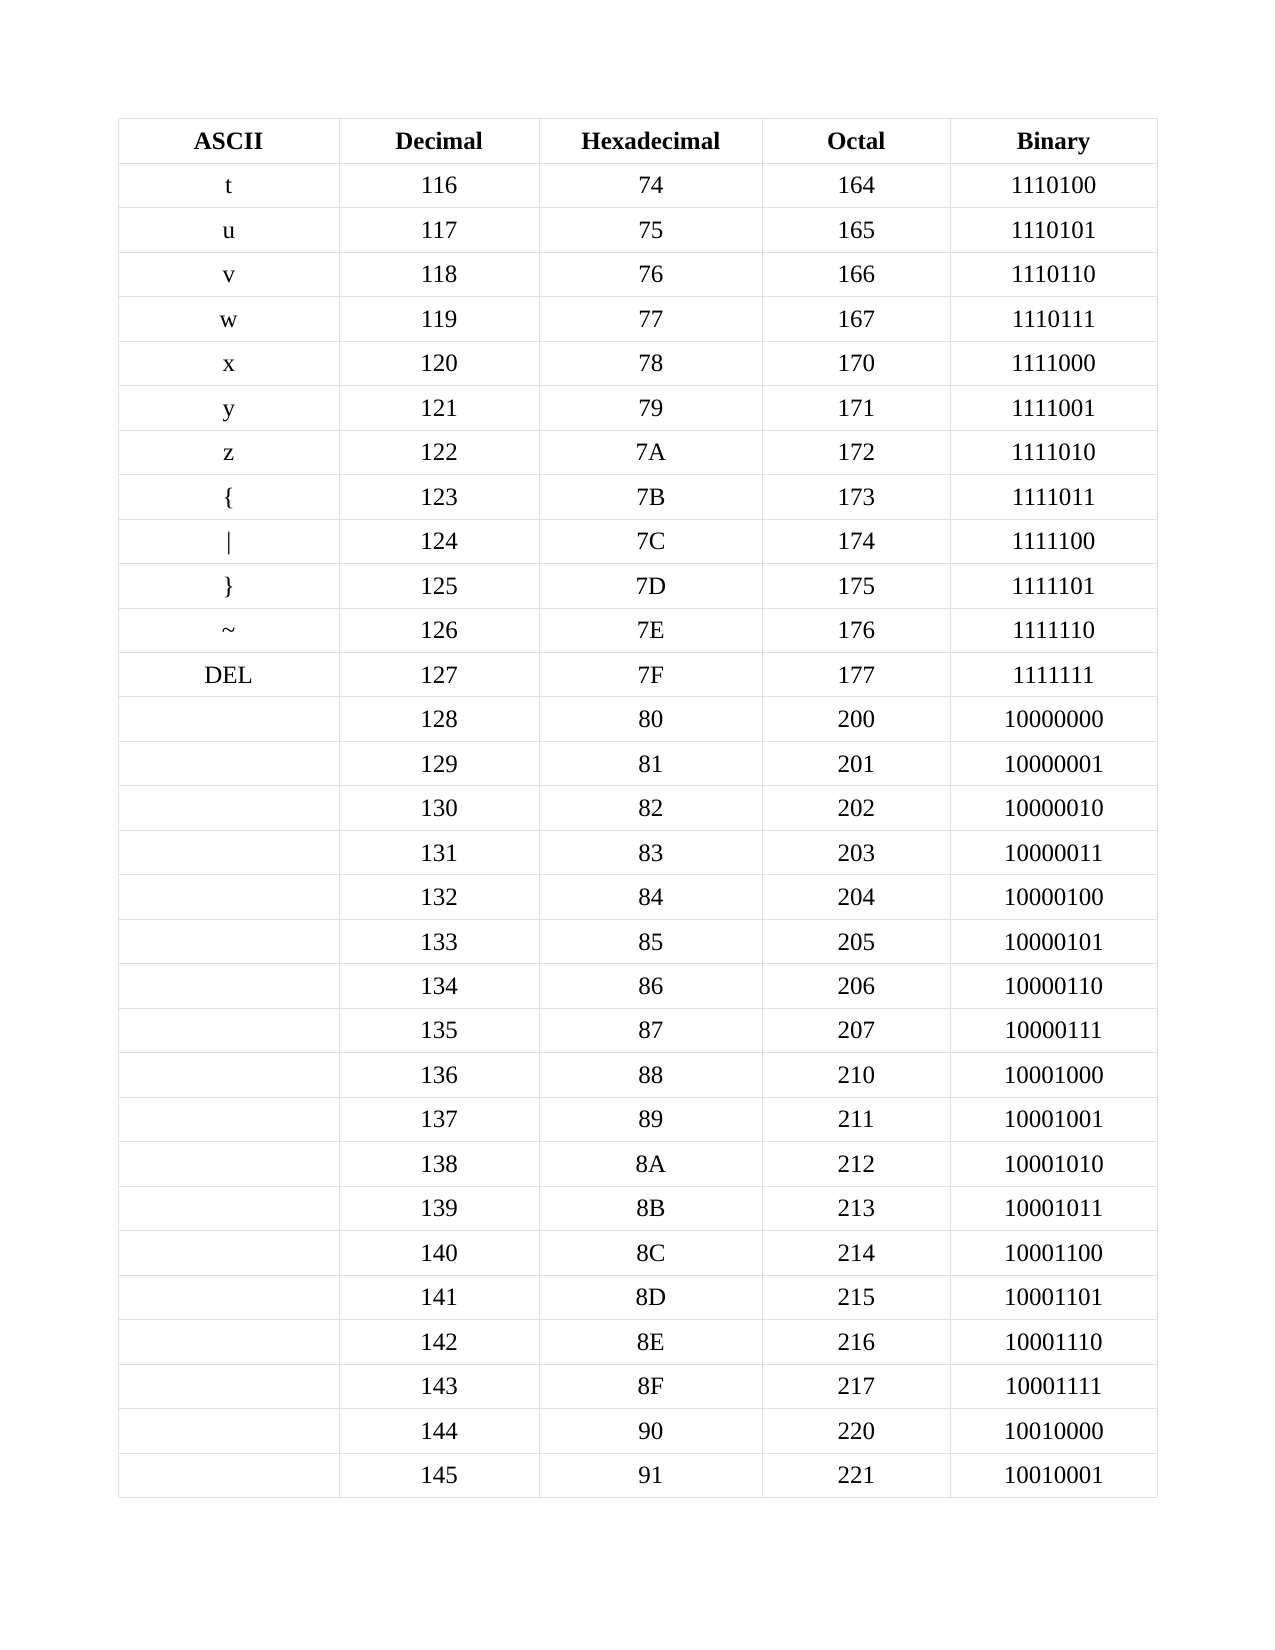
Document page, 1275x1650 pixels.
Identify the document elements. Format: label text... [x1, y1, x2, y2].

table_cell 171 [763, 386, 950, 429]
table_cell | [119, 520, 339, 563]
table_cell 122 [340, 431, 539, 474]
table_cell 10001100 [951, 1231, 1157, 1274]
table_cell 10000111 [951, 1009, 1157, 1052]
table_cell 10001111 [951, 1365, 1157, 1408]
table_cell 10010001 [951, 1454, 1157, 1497]
table_cell 170 [763, 342, 950, 385]
table_cell 127 [340, 653, 539, 696]
table_cell 7B [540, 475, 762, 518]
table_cell 87 [540, 1009, 762, 1052]
table_cell 10000100 [951, 875, 1157, 919]
table_cell 221 [763, 1454, 950, 1497]
table_cell 78 [540, 342, 762, 385]
table_cell 128 [340, 697, 539, 741]
table_cell [119, 831, 339, 874]
table_cell 10001101 [951, 1276, 1157, 1319]
table_cell 8F [540, 1365, 762, 1408]
table_cell [119, 697, 339, 741]
table_cell 1111110 [951, 609, 1157, 652]
table_cell 143 [340, 1365, 539, 1408]
table_cell 8A [540, 1142, 762, 1186]
table_cell [119, 1098, 339, 1141]
table_cell 1111000 [951, 342, 1157, 385]
table_cell 8C [540, 1231, 762, 1274]
table_cell 88 [540, 1053, 762, 1097]
table_cell 89 [540, 1098, 762, 1141]
table_header Octal [763, 119, 950, 163]
table_cell 80 [540, 697, 762, 741]
table_cell 167 [763, 297, 950, 341]
table_cell 123 [340, 475, 539, 518]
table_cell 206 [763, 964, 950, 1008]
table_cell 1111100 [951, 520, 1157, 563]
table_cell 121 [340, 386, 539, 429]
table_cell 136 [340, 1053, 539, 1097]
table_cell 10000000 [951, 697, 1157, 741]
table_cell 142 [340, 1320, 539, 1363]
table_cell 10000010 [951, 786, 1157, 830]
table_cell 8B [540, 1187, 762, 1230]
table_cell 200 [763, 697, 950, 741]
table_header ASCII [119, 119, 339, 163]
table_cell 141 [340, 1276, 539, 1319]
table_cell 175 [763, 564, 950, 607]
table_cell 215 [763, 1276, 950, 1319]
table_cell 10001011 [951, 1187, 1157, 1230]
table_cell [119, 1454, 339, 1497]
table_cell u [119, 208, 339, 252]
table_cell 130 [340, 786, 539, 830]
table_cell 77 [540, 297, 762, 341]
table_cell 137 [340, 1098, 539, 1141]
table_cell 1111001 [951, 386, 1157, 429]
table_cell 82 [540, 786, 762, 830]
table_cell y [119, 386, 339, 429]
table_cell 134 [340, 964, 539, 1008]
table_cell 10010000 [951, 1409, 1157, 1452]
table_cell 85 [540, 920, 762, 963]
table_cell 133 [340, 920, 539, 963]
table_cell 164 [763, 164, 950, 207]
table_cell 117 [340, 208, 539, 252]
table_header Decimal [340, 119, 539, 163]
table_header Binary [951, 119, 1157, 163]
table_cell w [119, 297, 339, 341]
table_cell 7F [540, 653, 762, 696]
table_cell 138 [340, 1142, 539, 1186]
table_cell 144 [340, 1409, 539, 1452]
table_cell 145 [340, 1454, 539, 1497]
table_cell 74 [540, 164, 762, 207]
table_cell 10001010 [951, 1142, 1157, 1186]
table_cell 132 [340, 875, 539, 919]
table_cell 131 [340, 831, 539, 874]
table_cell 177 [763, 653, 950, 696]
table_cell 91 [540, 1454, 762, 1497]
table_cell [119, 1320, 339, 1363]
table_cell [119, 742, 339, 785]
table_cell 84 [540, 875, 762, 919]
table_cell 83 [540, 831, 762, 874]
table_cell [119, 1142, 339, 1186]
table_cell 10000101 [951, 920, 1157, 963]
table_cell [119, 964, 339, 1008]
table_cell 81 [540, 742, 762, 785]
table_cell 217 [763, 1365, 950, 1408]
table_cell 86 [540, 964, 762, 1008]
table_cell 202 [763, 786, 950, 830]
table_cell 135 [340, 1009, 539, 1052]
table_cell 214 [763, 1231, 950, 1274]
table_cell 7A [540, 431, 762, 474]
table_cell 1110111 [951, 297, 1157, 341]
table_cell [119, 1009, 339, 1052]
table_cell 173 [763, 475, 950, 518]
table_cell 1110110 [951, 253, 1157, 296]
table_cell 212 [763, 1142, 950, 1186]
table_cell 210 [763, 1053, 950, 1097]
table_cell { [119, 475, 339, 518]
table_cell 116 [340, 164, 539, 207]
table_cell v [119, 253, 339, 296]
table_cell DEL [119, 653, 339, 696]
table_header Hexadecimal [540, 119, 762, 163]
table_cell 213 [763, 1187, 950, 1230]
table_cell [119, 1276, 339, 1319]
table_cell 1111101 [951, 564, 1157, 607]
table_cell 10001110 [951, 1320, 1157, 1363]
table_cell [119, 875, 339, 919]
table_cell 1111111 [951, 653, 1157, 696]
table_cell 75 [540, 208, 762, 252]
table_cell 10001000 [951, 1053, 1157, 1097]
table_cell 220 [763, 1409, 950, 1452]
table_cell 207 [763, 1009, 950, 1052]
table_cell 1111010 [951, 431, 1157, 474]
table_cell [119, 920, 339, 963]
table_cell [119, 786, 339, 830]
table_cell 166 [763, 253, 950, 296]
table_cell 76 [540, 253, 762, 296]
table_cell 118 [340, 253, 539, 296]
table_cell 10000001 [951, 742, 1157, 785]
table_cell 8D [540, 1276, 762, 1319]
table_cell 211 [763, 1098, 950, 1141]
table_cell 139 [340, 1187, 539, 1230]
table_cell 1111011 [951, 475, 1157, 518]
table_cell 216 [763, 1320, 950, 1363]
table_cell 8E [540, 1320, 762, 1363]
table_cell 120 [340, 342, 539, 385]
table_cell 201 [763, 742, 950, 785]
table_cell x [119, 342, 339, 385]
table_cell 79 [540, 386, 762, 429]
table_cell 10000110 [951, 964, 1157, 1008]
table_cell z [119, 431, 339, 474]
table_cell 140 [340, 1231, 539, 1274]
table_cell [119, 1187, 339, 1230]
table_cell 174 [763, 520, 950, 563]
table_cell 90 [540, 1409, 762, 1452]
table_cell 1110100 [951, 164, 1157, 207]
table_cell 10001001 [951, 1098, 1157, 1141]
table_cell 172 [763, 431, 950, 474]
table_cell 10000011 [951, 831, 1157, 874]
table_cell 129 [340, 742, 539, 785]
table_cell [119, 1053, 339, 1097]
table_cell 125 [340, 564, 539, 607]
table_cell [119, 1365, 339, 1408]
table_cell 176 [763, 609, 950, 652]
table_cell 7D [540, 564, 762, 607]
table_cell 7E [540, 609, 762, 652]
table_cell 119 [340, 297, 539, 341]
table_cell 124 [340, 520, 539, 563]
table_cell 1110101 [951, 208, 1157, 252]
table_cell 126 [340, 609, 539, 652]
table_cell 203 [763, 831, 950, 874]
table_cell ~ [119, 609, 339, 652]
table_cell 204 [763, 875, 950, 919]
table_cell [119, 1231, 339, 1274]
table_cell [119, 1409, 339, 1452]
table_cell t [119, 164, 339, 207]
table_cell 165 [763, 208, 950, 252]
table_cell 7C [540, 520, 762, 563]
table_cell } [119, 564, 339, 607]
table_cell 205 [763, 920, 950, 963]
